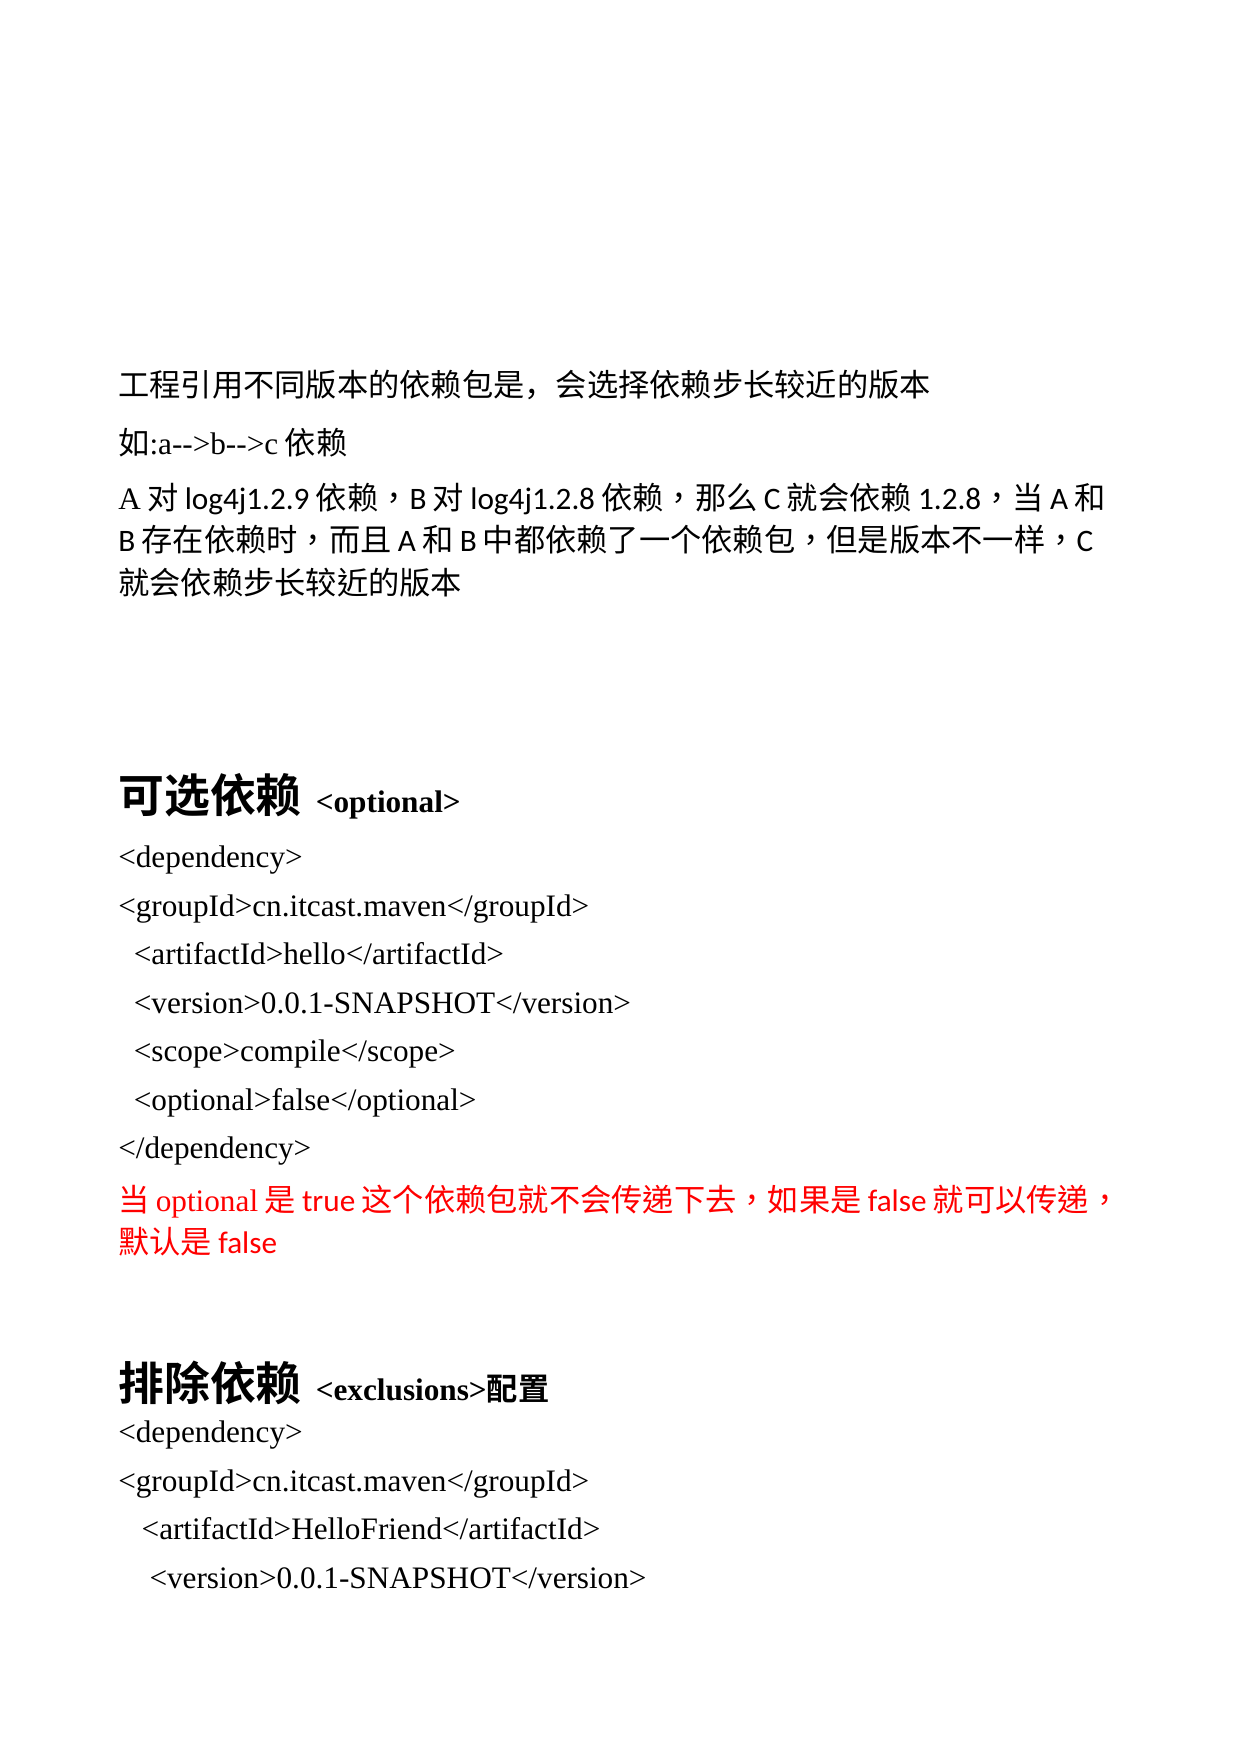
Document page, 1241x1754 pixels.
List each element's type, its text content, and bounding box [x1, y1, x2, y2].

text 当optional是true这个依赖包就不会传递下去，如果是false就可以传递，默认是false [118, 1178, 1122, 1263]
text 工程引用不同版本的依赖包是，会选择依赖步长较近的版本 [118, 360, 1122, 406]
text 排除依赖 <exclusions>配置 [118, 1347, 1122, 1414]
text <artifactId>HelloFriend</artifactId> [118, 1511, 1122, 1546]
text </dependency> [118, 1129, 1122, 1165]
text <groupId>cn.itcast.maven</groupId> [118, 1462, 1122, 1498]
text <version>0.0.1-SNAPSHOT</version> [118, 984, 1122, 1020]
text <optional>false</optional> [118, 1081, 1122, 1117]
text A对log4j1.2.9依赖，B对log4j1.2.8依赖，那么C就会依赖1.2.8，当A和B存在依赖时，而且A和B中都依赖了一个依赖包，但是版本不一样，C就会依赖步长较近的版本 [118, 476, 1122, 603]
text <scope>compile</scope> [118, 1032, 1122, 1068]
text <dependency> [118, 1414, 1122, 1449]
text <artifactId>hello</artifactId> [118, 936, 1122, 971]
text <dependency> [118, 839, 1122, 874]
text 可选依赖 <optional> [118, 760, 1122, 826]
text <version>0.0.1-SNAPSHOT</version> [118, 1559, 1122, 1595]
text <groupId>cn.itcast.maven</groupId> [118, 887, 1122, 923]
text 如:a-->b-->c依赖 [118, 418, 1122, 463]
